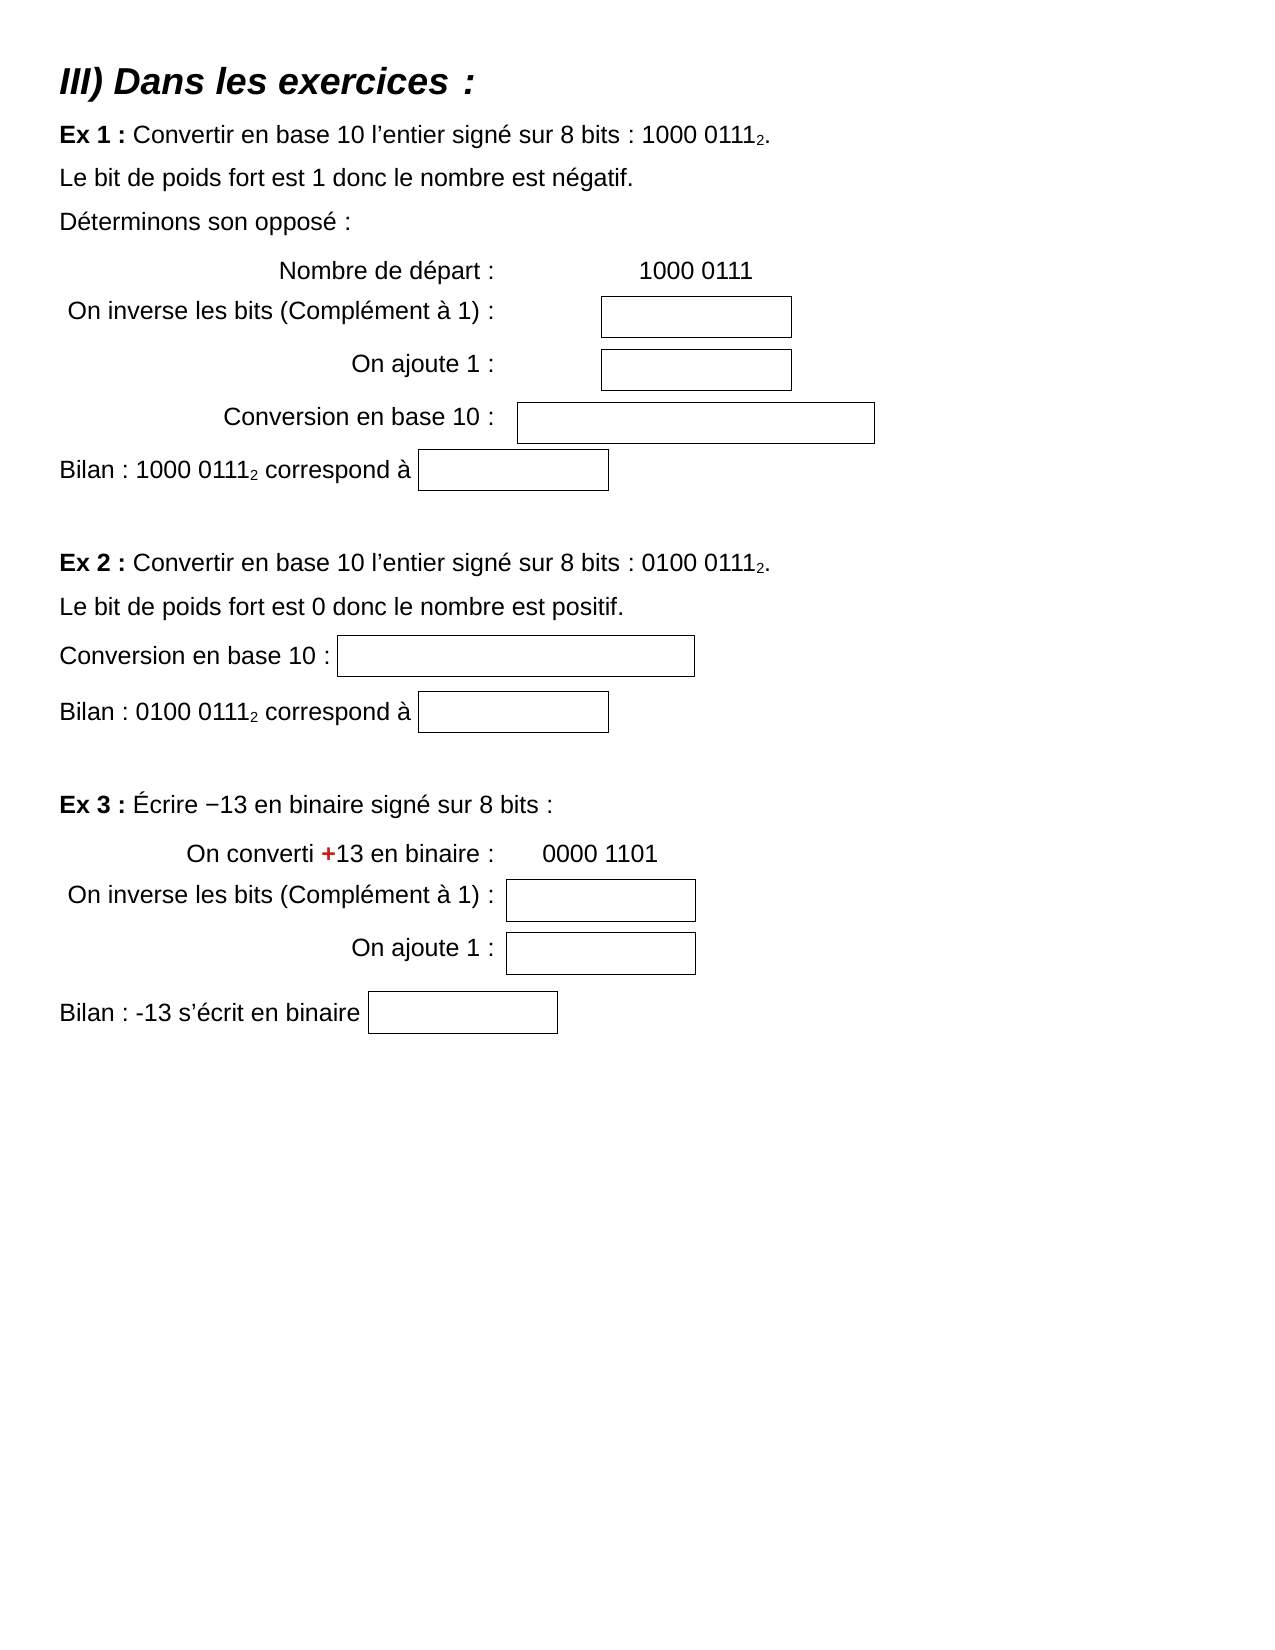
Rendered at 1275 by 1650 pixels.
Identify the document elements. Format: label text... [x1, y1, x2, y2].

table_cell [500, 396, 892, 449]
table_header Nombre de départ : [59, 250, 500, 290]
table_cell Conversion en base 10 : [59, 396, 500, 449]
text Conversion en base 10 : [59, 635, 337, 676]
text [695, 635, 1216, 676]
table_header On converti +13 en binaire : [59, 834, 500, 874]
table_cell [500, 290, 892, 343]
text Ex 2 : Convertir en base 10 l’entier signé sur 8 bits : 0100 01112. [59, 548, 1216, 577]
table_cell On ajoute 1 : [59, 927, 500, 980]
text [609, 691, 1216, 732]
text [558, 991, 1216, 1033]
text Bilan : 0100 01112 correspond à [59, 691, 418, 732]
table_header 1000 0111 [500, 250, 892, 290]
table_cell [500, 927, 700, 980]
table_cell [500, 343, 892, 396]
text Bilan : -13 s’écrit en binaire [59, 991, 368, 1033]
text Déterminons son opposé : [59, 207, 1216, 235]
text Le bit de poids fort est 1 donc le nombre est négatif. [59, 163, 1216, 192]
text Ex 3 : Écrire −13 en binaire signé sur 8 bits : [59, 790, 1216, 819]
list Dans les exercices : [59, 59, 1216, 102]
table_header 0000 1101 [500, 834, 700, 874]
table_cell On inverse les bits (Complément à 1) : [59, 874, 500, 927]
text Le bit de poids fort est 0 donc le nombre est positif. [59, 592, 1216, 620]
table_cell On inverse les bits (Complément à 1) : [59, 290, 500, 343]
text [609, 449, 1216, 490]
table_cell On ajoute 1 : [59, 343, 500, 396]
text Ex 1 : Convertir en base 10 l’entier signé sur 8 bits : 1000 01112. [59, 120, 1216, 149]
table_cell [500, 874, 700, 927]
text Bilan : 1000 01112 correspond à [59, 449, 418, 490]
